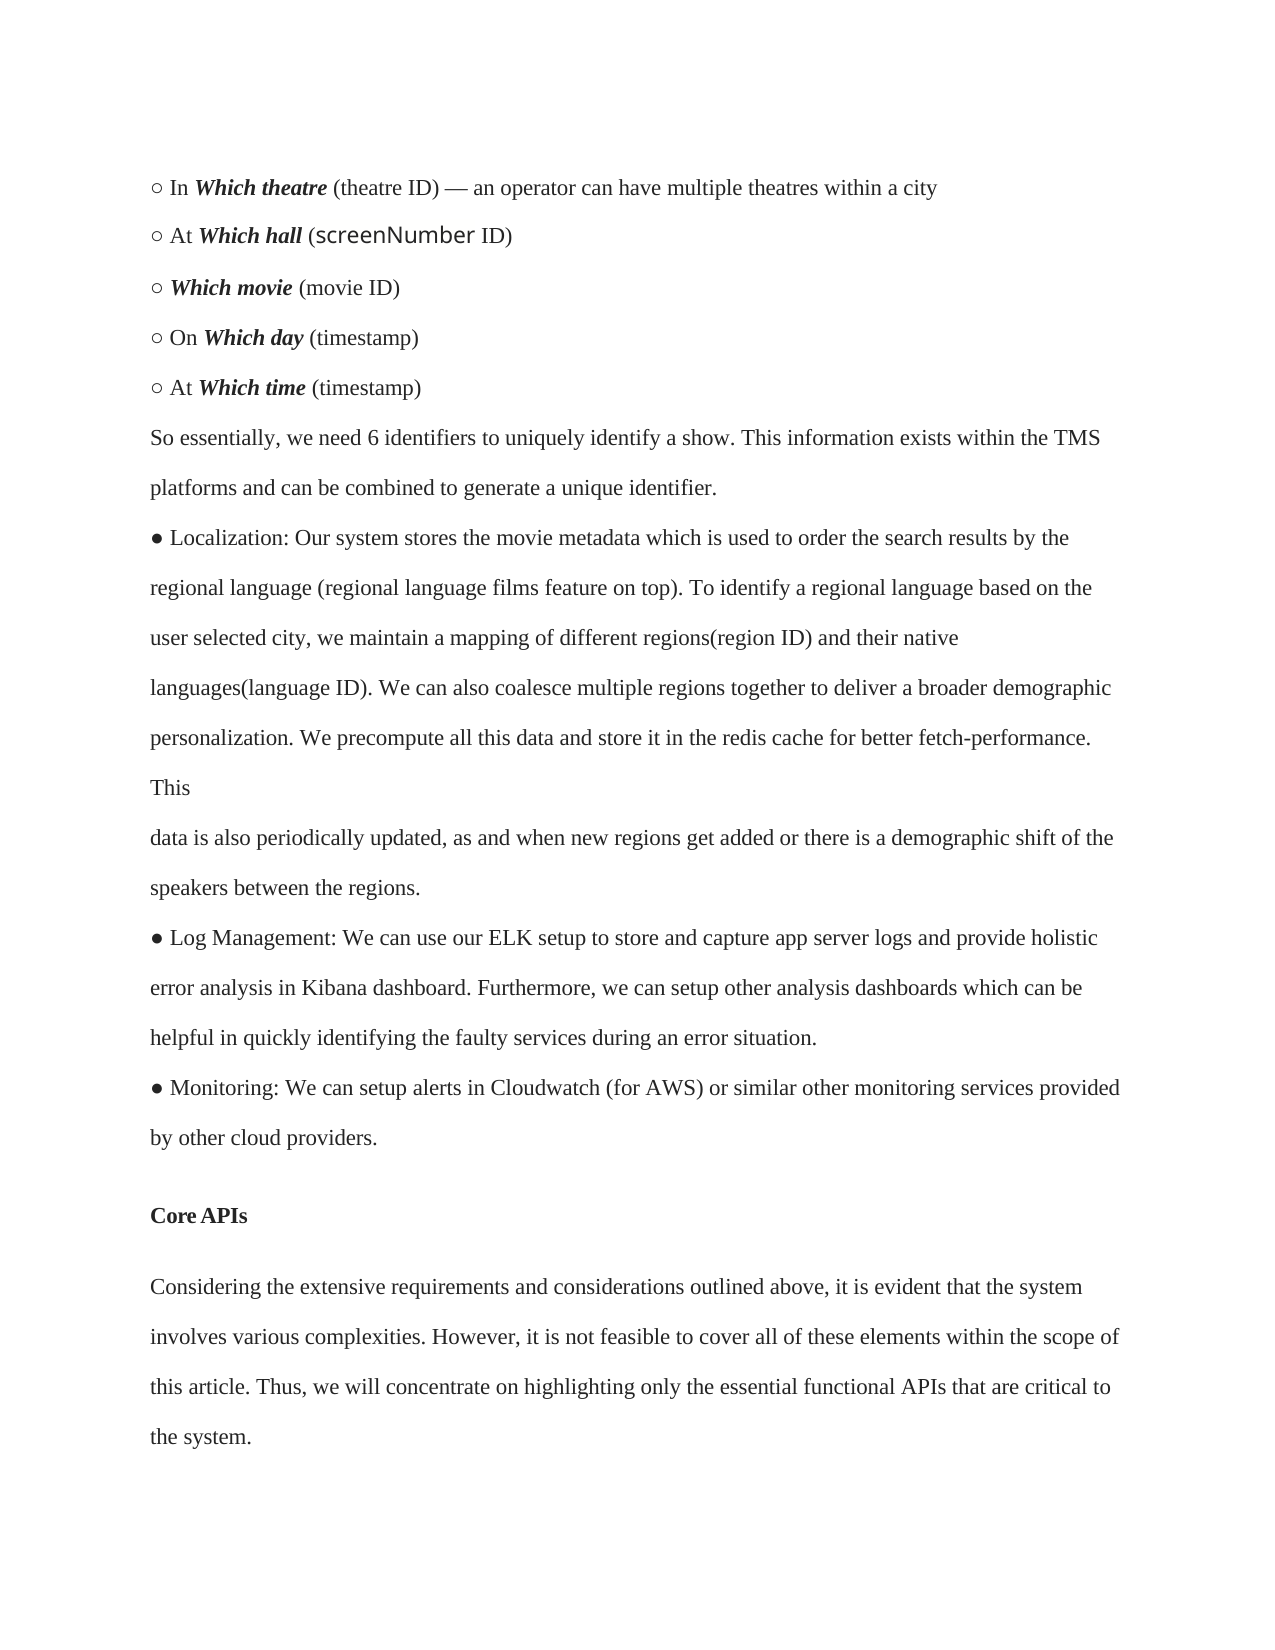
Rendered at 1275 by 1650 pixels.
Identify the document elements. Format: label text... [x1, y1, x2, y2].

subtitle Core APIs [150, 1181, 1125, 1228]
text Considering the extensive requirements and considerations outlined above, it is evident that the system involves various complexities. However, it is not feasible to cover all of these elements within the scope of this article. Thus, we will concentrate on highlighting only the essential functional APIs that are critical to the system. [150, 1249, 1125, 1449]
text ○ In Which theatre (theatre ID) — an operator can have multiple theatres within a city ○ At Which hall (screenNumber ID) ○ Which movie (movie ID) ○ On Which day (timestamp) ○ At Which time (timestamp) So essentially, we need 6 identifiers to uniquely identify a show. This information exists within the TMS platforms and can be combined to generate a unique identifier. ● Localization: Our system stores the movie metadata which is used to order the search results by the regional language (regional language films feature on top). To identify a regional language based on the user selected city, we maintain a mapping of different regions(region ID) and their native languages(language ID). We can also coalesce multiple regions together to deliver a broader demographic personalization. We precompute all this data and store it in the redis cache for better fetch-performance. This data is also periodically updated, as and when new regions get added or there is a demographic shift of the speakers between the regions. ● Log Management: We can use our ELK setup to store and capture app server logs and provide holistic error analysis in Kibana dashboard. Furthermore, we can setup other analysis dashboards which can be helpful in quickly identifying the faulty services during an error situation. ● Monitoring: We can setup alerts in Cloudwatch (for AWS) or similar other monitoring services provided by other cloud providers. [150, 150, 1125, 1150]
